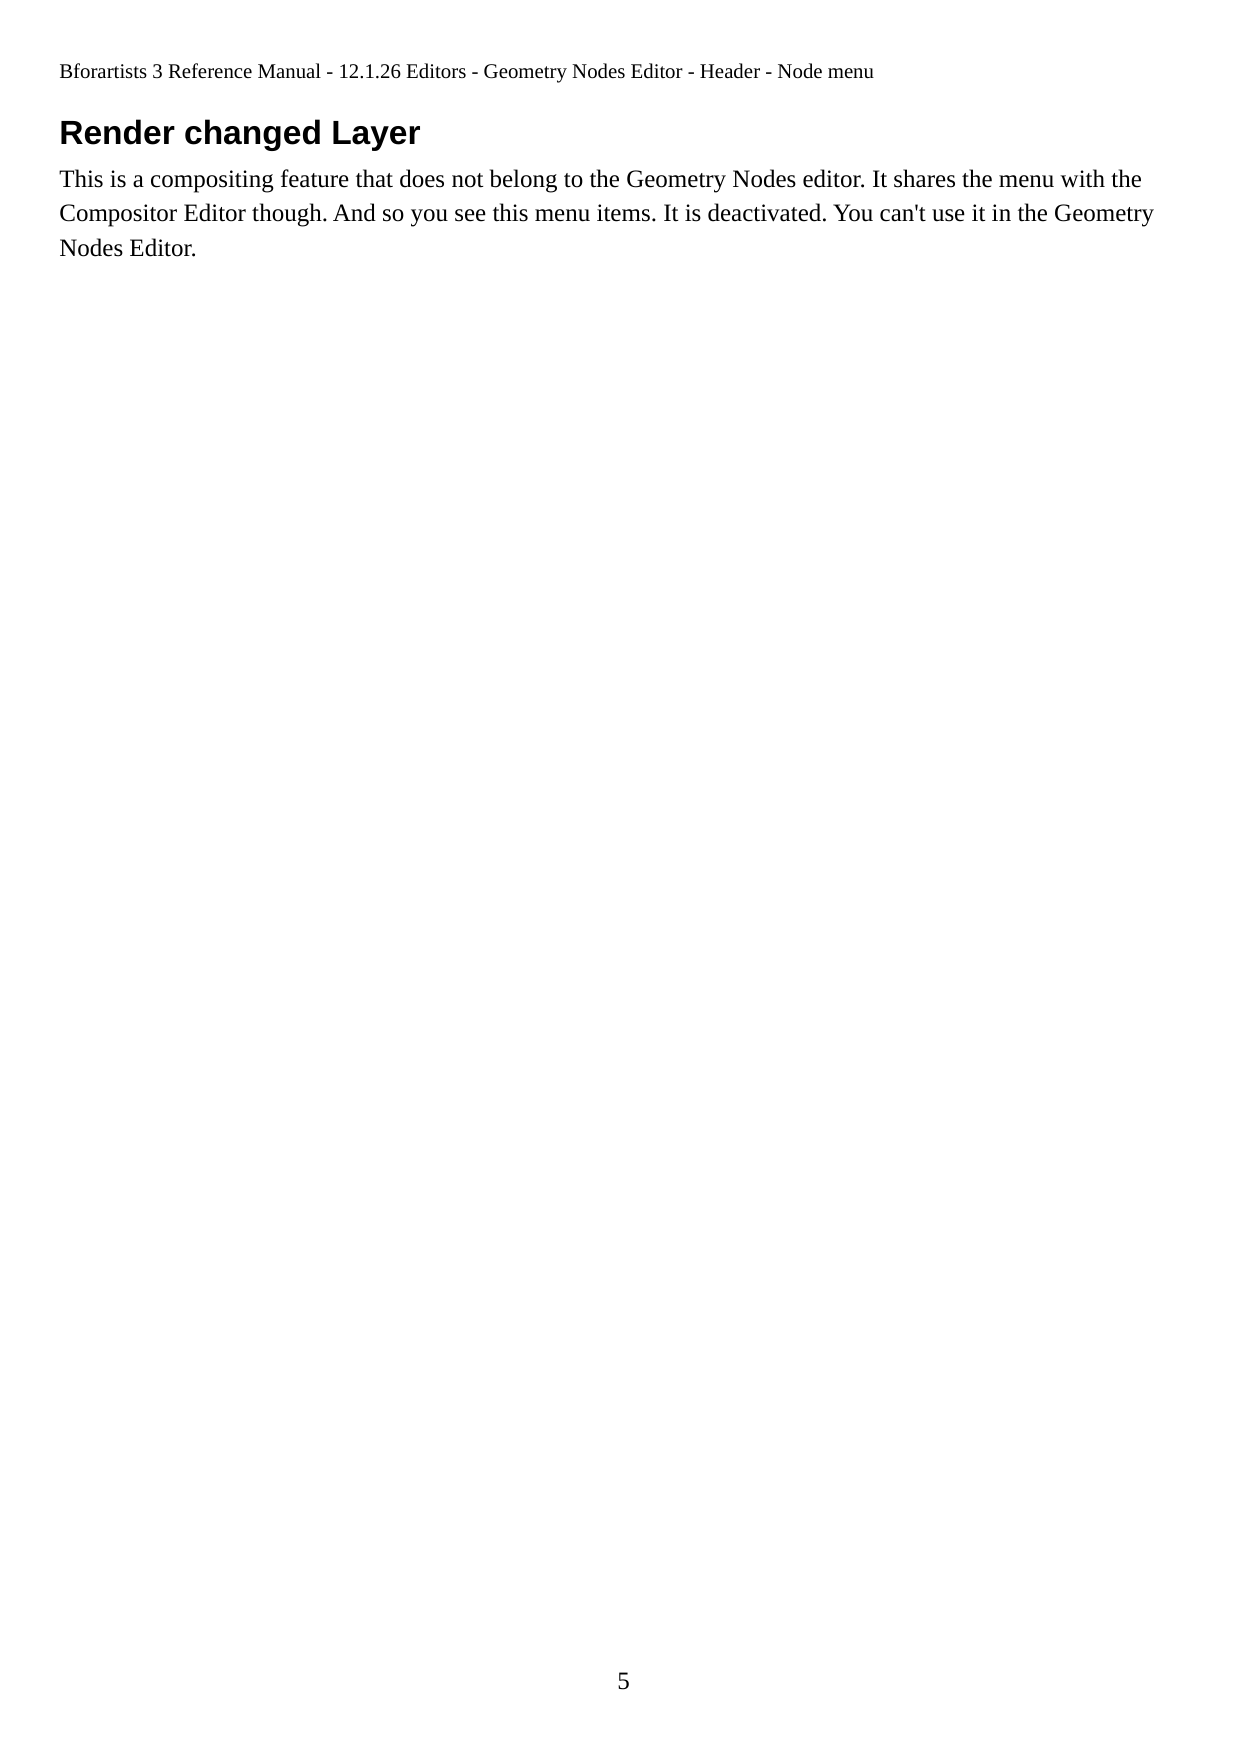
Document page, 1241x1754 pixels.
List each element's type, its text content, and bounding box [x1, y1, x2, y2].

text This is a compositing feature that does not belong to the Geometry Nodes editor. It shares the menu with the Compositor Editor though. And so you see this menu items. It is deactivated. You can't use it in the Geometry Nodes Editor. [59, 164, 1181, 261]
subtitle Render changed Layer [59, 113, 1181, 151]
